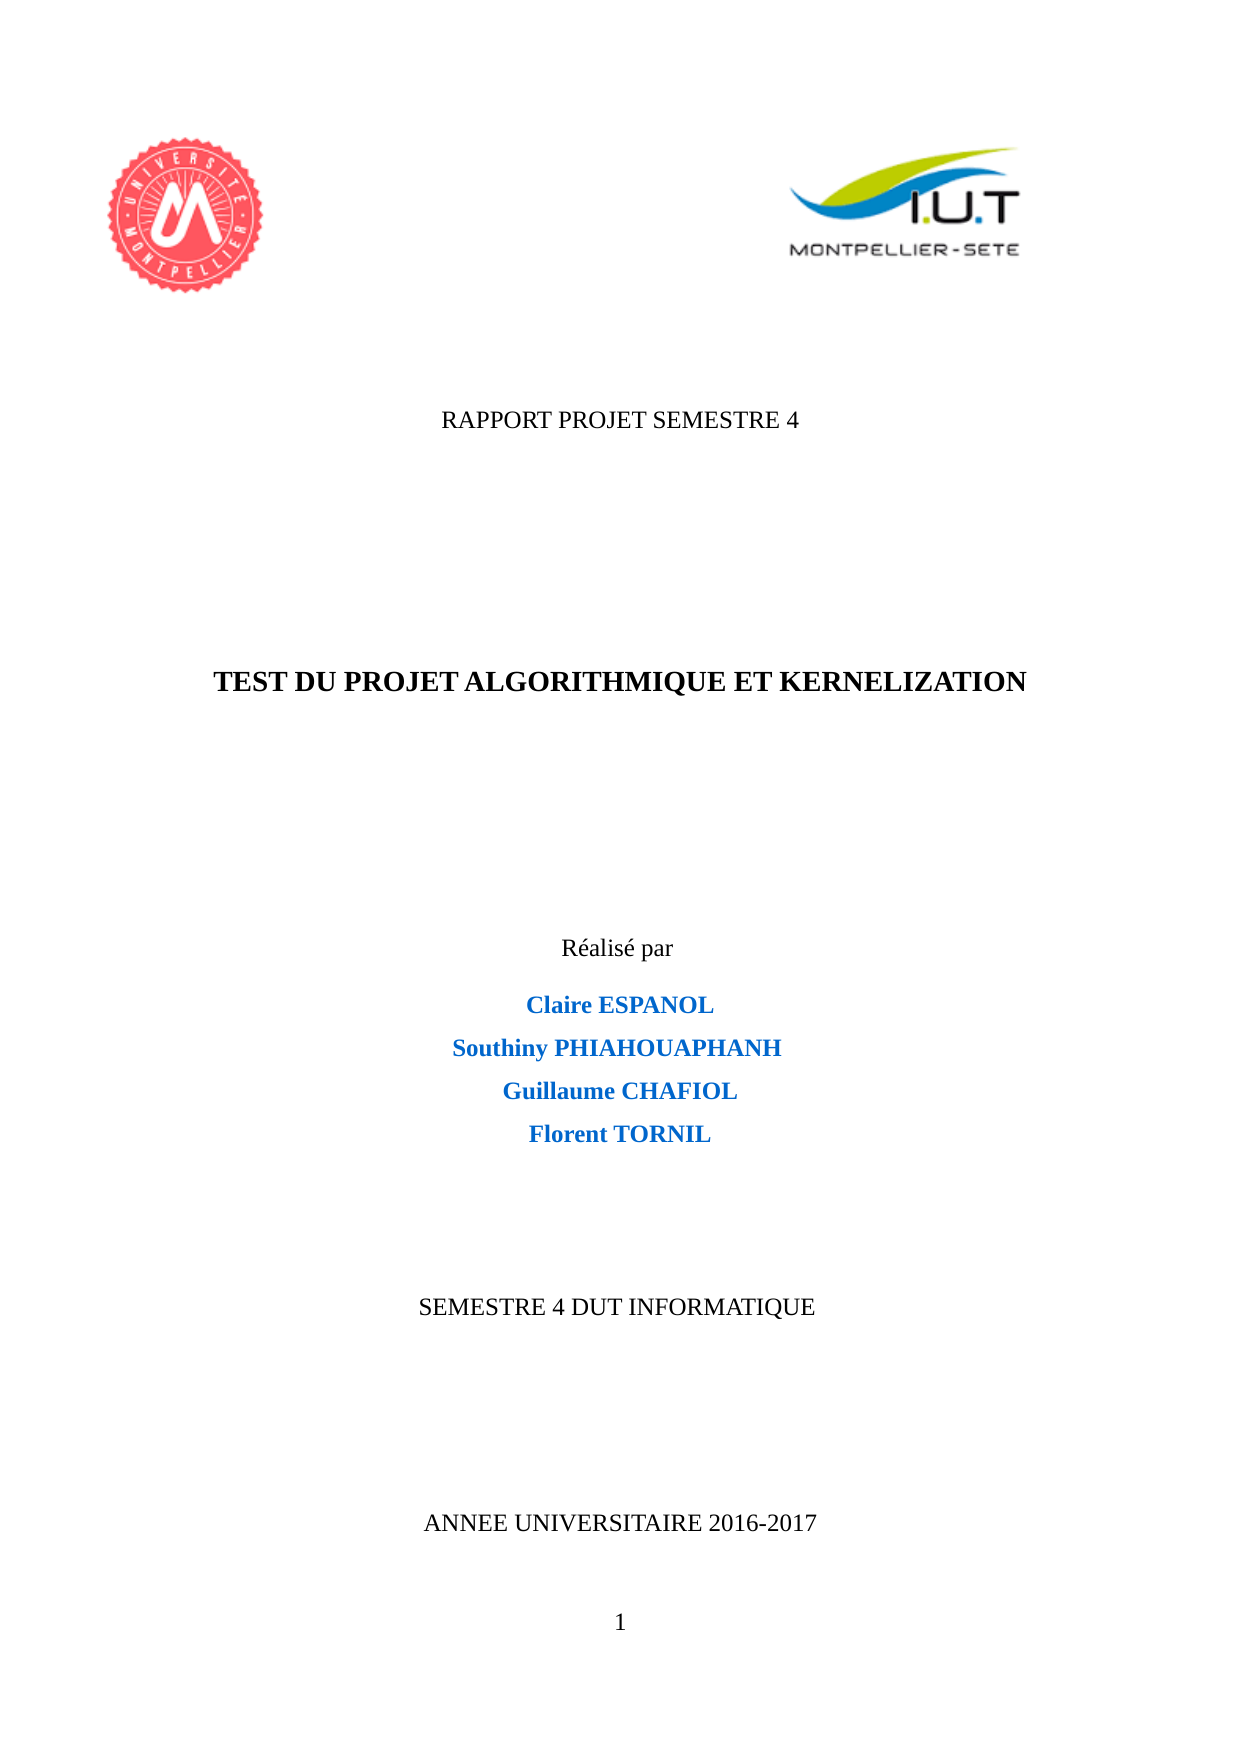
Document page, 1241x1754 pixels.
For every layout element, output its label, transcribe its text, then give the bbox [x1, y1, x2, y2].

text ANNEE UNIVERSITAIRE 2016-2017 [118, 1508, 1122, 1536]
text Claire ESPANOL [118, 990, 1122, 1019]
text Southiny PHIAHOUAPHANH [118, 1033, 1122, 1062]
text Florent TORNIL [118, 1119, 1122, 1148]
text Guillaume CHAFIOL [118, 1076, 1122, 1105]
text TEST DU PROJET ALGORITHMIQUE ET KERNELIZATION [118, 664, 1122, 698]
picture [92, 122, 279, 309]
text SEMESTRE 4 DUT INFORMATIQUE [118, 1292, 1122, 1321]
picture [763, 127, 1049, 278]
text Réalisé par [118, 933, 1122, 961]
text RAPPORT PROJET SEMESTRE 4 [118, 406, 1122, 434]
